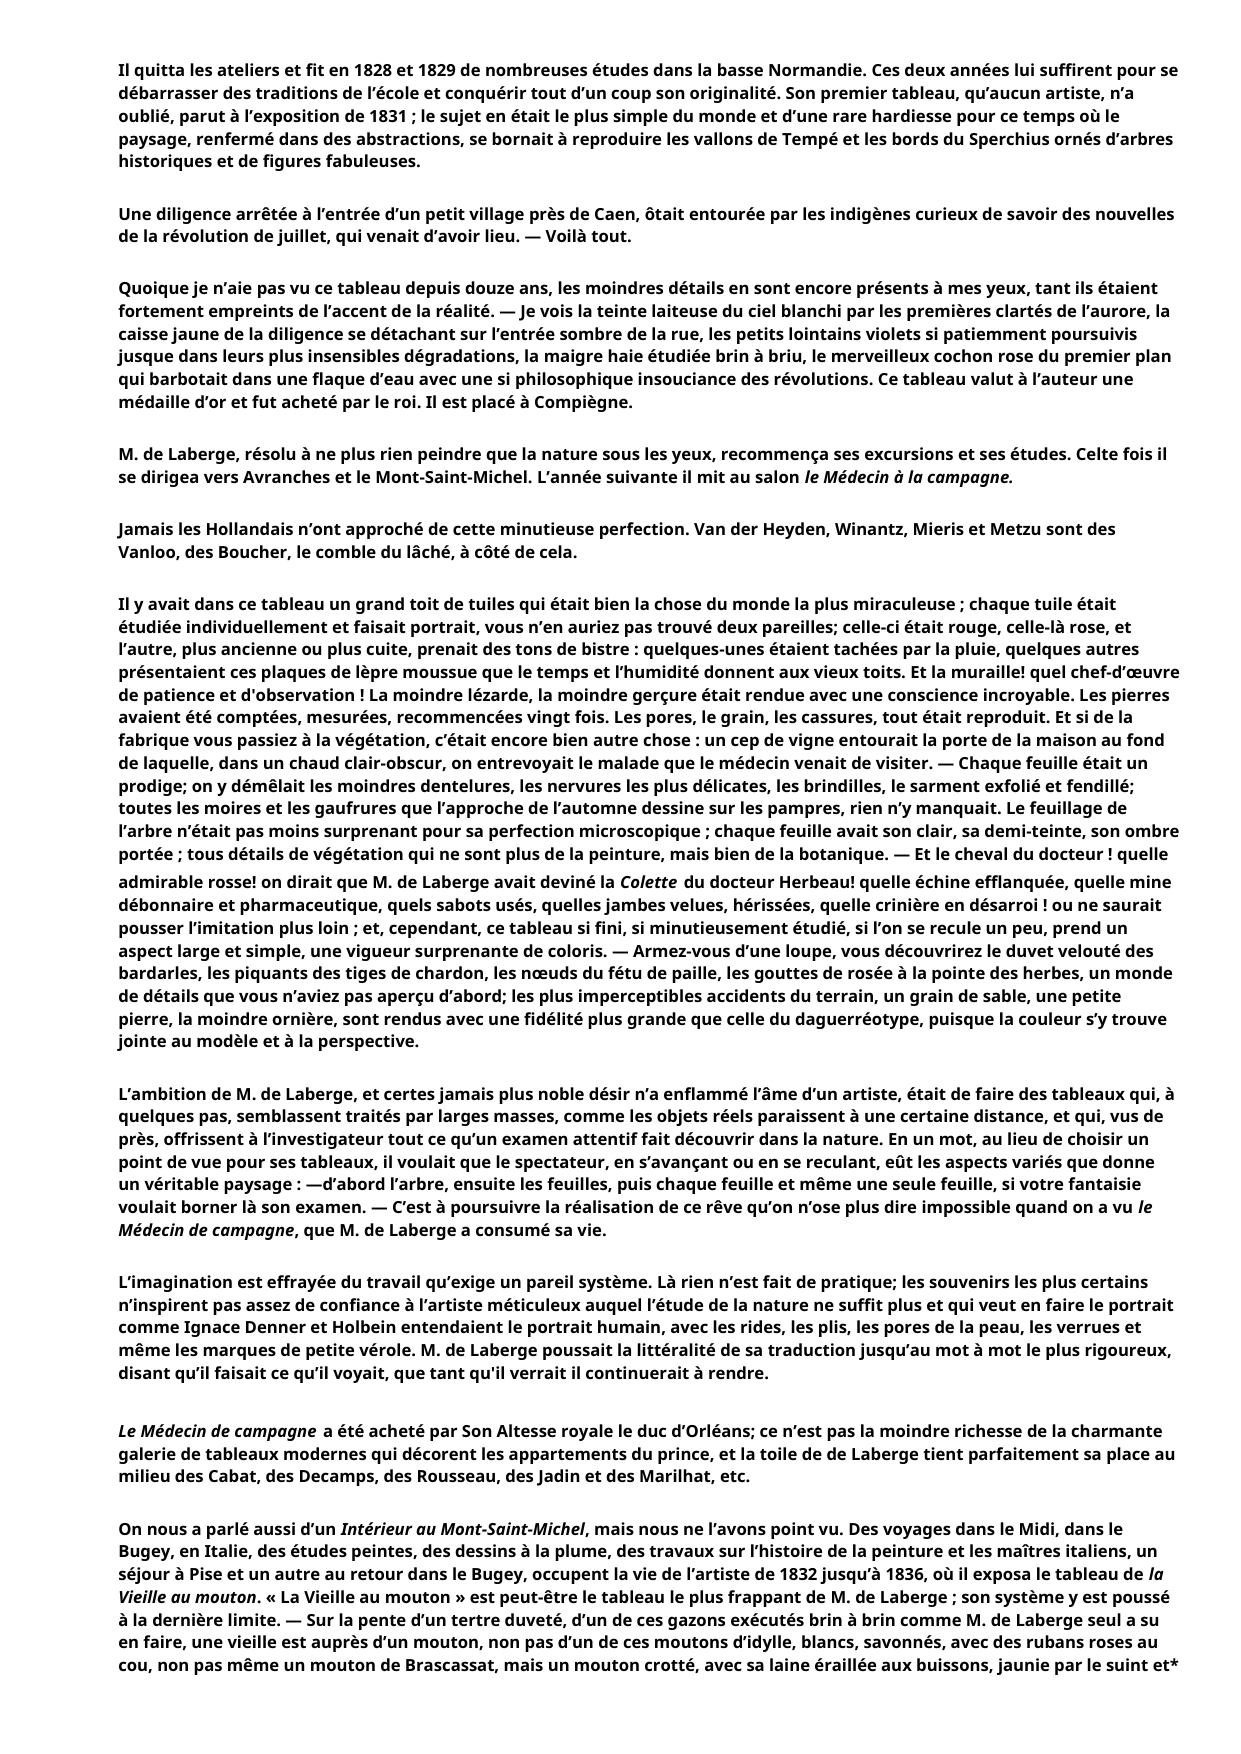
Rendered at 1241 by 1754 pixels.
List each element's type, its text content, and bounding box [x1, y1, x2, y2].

text Il y avait dans ce tableau un grand toit de tuiles qui était bien la chose du monde la plus miraculeuse ; chaque tuile était étudiée individuellement et faisait portrait, vous n’en auriez pas trouvé deux pareilles; celle-ci était rouge, celle-là rose, et l’autre, plus ancienne ou plus cuite, prenait des tons de bistre : quelques-unes étaient tachées par la pluie, quelques autres présentaient ces plaques de lèpre moussue que le temps et l’humidité donnent aux vieux toits. Et la muraille! quel chef-d’œuvre de patience et d'observation ! La moindre lézarde, la moindre gerçure était rendue avec une conscience incroyable. Les pierres avaient été comptées, mesurées, recommencées vingt fois. Les pores, le grain, les cassures, tout était reproduit. Et si de la fabrique vous passiez à la végétation, c’était encore bien autre chose : un cep de vigne entourait la porte de la maison au fond de laquelle, dans un chaud clair-obscur, on entrevoyait le malade que le médecin venait de visiter. — Chaque feuille était un prodige; on y démêlait les moindres dentelures, les nervures les plus délicates, les brindilles, le sarment exfolié et fendillé; toutes les moires et les gaufrures que l’approche de l’automne dessine sur les pampres, rien n’y manquait. Le feuillage de l’arbre n’était pas moins surprenant pour sa perfection microscopique ; chaque feuille avait son clair, sa demi-teinte, son ombre portée ; tous détails de végétation qui ne sont plus de la peinture, mais bien de la botanique. — Et le cheval du docteur ! quelle admirable rosse! on dirait que M. de Laberge avait deviné la Colette du docteur Herbeau! quelle échine efflanquée, quelle mine débonnaire et pharmaceutique, quels sabots usés, quelles jambes velues, hérissées, quelle crinière en désarroi ! ou ne saurait pousser l’imitation plus loin ; et, cependant, ce tableau si fini, si minutieusement étudié, si l’on se recule un peu, prend un aspect large et simple, une vigueur surprenante de coloris. — Armez-vous d’une loupe, vous découvrirez le duvet velouté des bardarles, les piquants des tiges de chardon, les nœuds du fétu de paille, les gouttes de rosée à la pointe des herbes, un monde de détails que vous n’aviez pas aperçu d’abord; les plus imperceptibles accidents du terrain, un grain de sable, une petite pierre, la moindre ornière, sont rendus avec une fidélité plus grande que celle du daguerréotype, puisque la couleur s’y trouve jointe au modèle et à la perspective. [118, 592, 1181, 1053]
text Une diligence arrêtée à l’entrée d’un petit village près de Caen, ôtait entourée par les indigènes curieux de savoir des nouvelles de la révolution de juillet, qui venait d’avoir lieu. — Voilà tout. [118, 202, 1181, 247]
text Jamais les Hollandais n’ont approché de cette minutieuse perfection. Van der Heyden, Winantz, Mieris et Metzu sont des Vanloo, des Boucher, le comble du lâché, à côté de cela. [118, 518, 1181, 563]
text L’ambition de M. de Laberge, et certes jamais plus noble désir n’a enflammé l’âme d’un artiste, était de faire des tableaux qui, à quelques pas, semblassent traités par larges masses, comme les objets réels paraissent à une certaine distance, et qui, vus de près, offrissent à l’investigateur tout ce qu’un examen attentif fait découvrir dans la nature. En un mot, au lieu de choisir un point de vue pour ses tableaux, il voulait que le spectateur, en s’avançant ou en se reculant, eût les aspects variés que donne un véritable paysage : —d’abord l’arbre, ensuite les feuilles, puis chaque feuille et même une seule feuille, si votre fantaisie voulait borner là son examen. — C’est à poursuivre la réalisation de ce rêve qu’on n’ose plus dire impossible quand on a vu le Médecin de campagne, que M. de Laberge a consumé sa vie. [118, 1082, 1181, 1241]
text L’imagination est effrayée du travail qu’exige un pareil système. Là rien n’est fait de pratique; les souvenirs les plus certains n’inspirent pas assez de confiance à l’artiste méticuleux auquel l’étude de la nature ne suffit plus et qui veut en faire le portrait comme Ignace Denner et Holbein entendaient le portrait humain, avec les rides, les plis, les pores de la peau, les verrues et même les marques de petite vérole. M. de Laberge poussait la littéralité de sa traduction jusqu’au mot à mot le plus rigoureux, disant qu’il faisait ce qu’il voyait, que tant qu'il verrait il continuerait à rendre. [118, 1271, 1181, 1384]
text Quoique je n’aie pas vu ce tableau depuis douze ans, les moindres détails en sont encore présents à mes yeux, tant ils étaient fortement empreints de l’accent de la réalité. — Je vois la teinte laiteuse du ciel blanchi par les premières clartés de l’aurore, la caisse jaune de la diligence se détachant sur l’entrée sombre de la rue, les petits lointains violets si patiemment poursuivis jusque dans leurs plus insensibles dégradations, la maigre haie étudiée brin à briu, le merveilleux cochon rose du premier plan qui barbotait dans une flaque d’eau avec une si philosophique insouciance des révolutions. Ce tableau valut à l’auteur une médaille d’or et fut acheté par le roi. Il est placé à Compiègne. [118, 277, 1181, 413]
text M. de Laberge, résolu à ne plus rien peindre que la nature sous les yeux, recommença ses excursions et ses études. Celte fois il se dirigea vers Avranches et le Mont-Saint-Michel. L’année suivante il mit au salon le Médecin à la campagne. [118, 443, 1181, 488]
text Il quitta les ateliers et fit en 1828 et 1829 de nombreuses études dans la basse Normandie. Ces deux années lui suffirent pour se débarrasser des traditions de l’école et conquérir tout d’un coup son originalité. Son premier tableau, qu’aucun artiste, n’a oublié, parut à l’exposition de 1831 ; le sujet en était le plus simple du monde et d’une rare hardiesse pour ce temps où le paysage, renfermé dans des abstractions, se bornait à reproduire les vallons de Tempé et les bords du Sperchius ornés d’arbres historiques et de figures fabuleuses. [118, 59, 1181, 173]
text Le Médecin de campagne a été acheté par Son Altesse royale le duc d’Orléans; ce n’est pas la moindre richesse de la charmante galerie de tableaux modernes qui décorent les appartements du prince, et la toile de de Laberge tient parfaitement sa place au milieu des Cabat, des Decamps, des Rousseau, des Jadin et des Marilhat, etc. [118, 1414, 1181, 1488]
text On nous a parlé aussi d’un Intérieur au Mont-Saint-Michel, mais nous ne l’avons point vu. Des voyages dans le Midi, dans le Bugey, en Italie, des études peintes, des dessins à la plume, des travaux sur l’histoire de la peinture et les maîtres italiens, un séjour à Pise et un autre au retour dans le Bugey, occupent la vie de l’artiste de 1832 jusqu’à 1836, où il exposa le tableau de la Vieille au mouton. « La Vieille au mouton » est peut-être le tableau le plus frappant de M. de Laberge ; son système y est poussé à la dernière limite. — Sur la pente d’un tertre duveté, d’un de ces gazons exécutés brin à brin comme M. de Laberge seul a su en faire, une vieille est auprès d’un mouton, non pas d’un de ces moutons d’idylle, blancs, savonnés, avec des rubans roses au cou, non pas même un mouton de Brascassat, mais un mouton crotté, avec sa laine éraillée aux buissons, jaunie par le suint et* [118, 1517, 1181, 1676]
